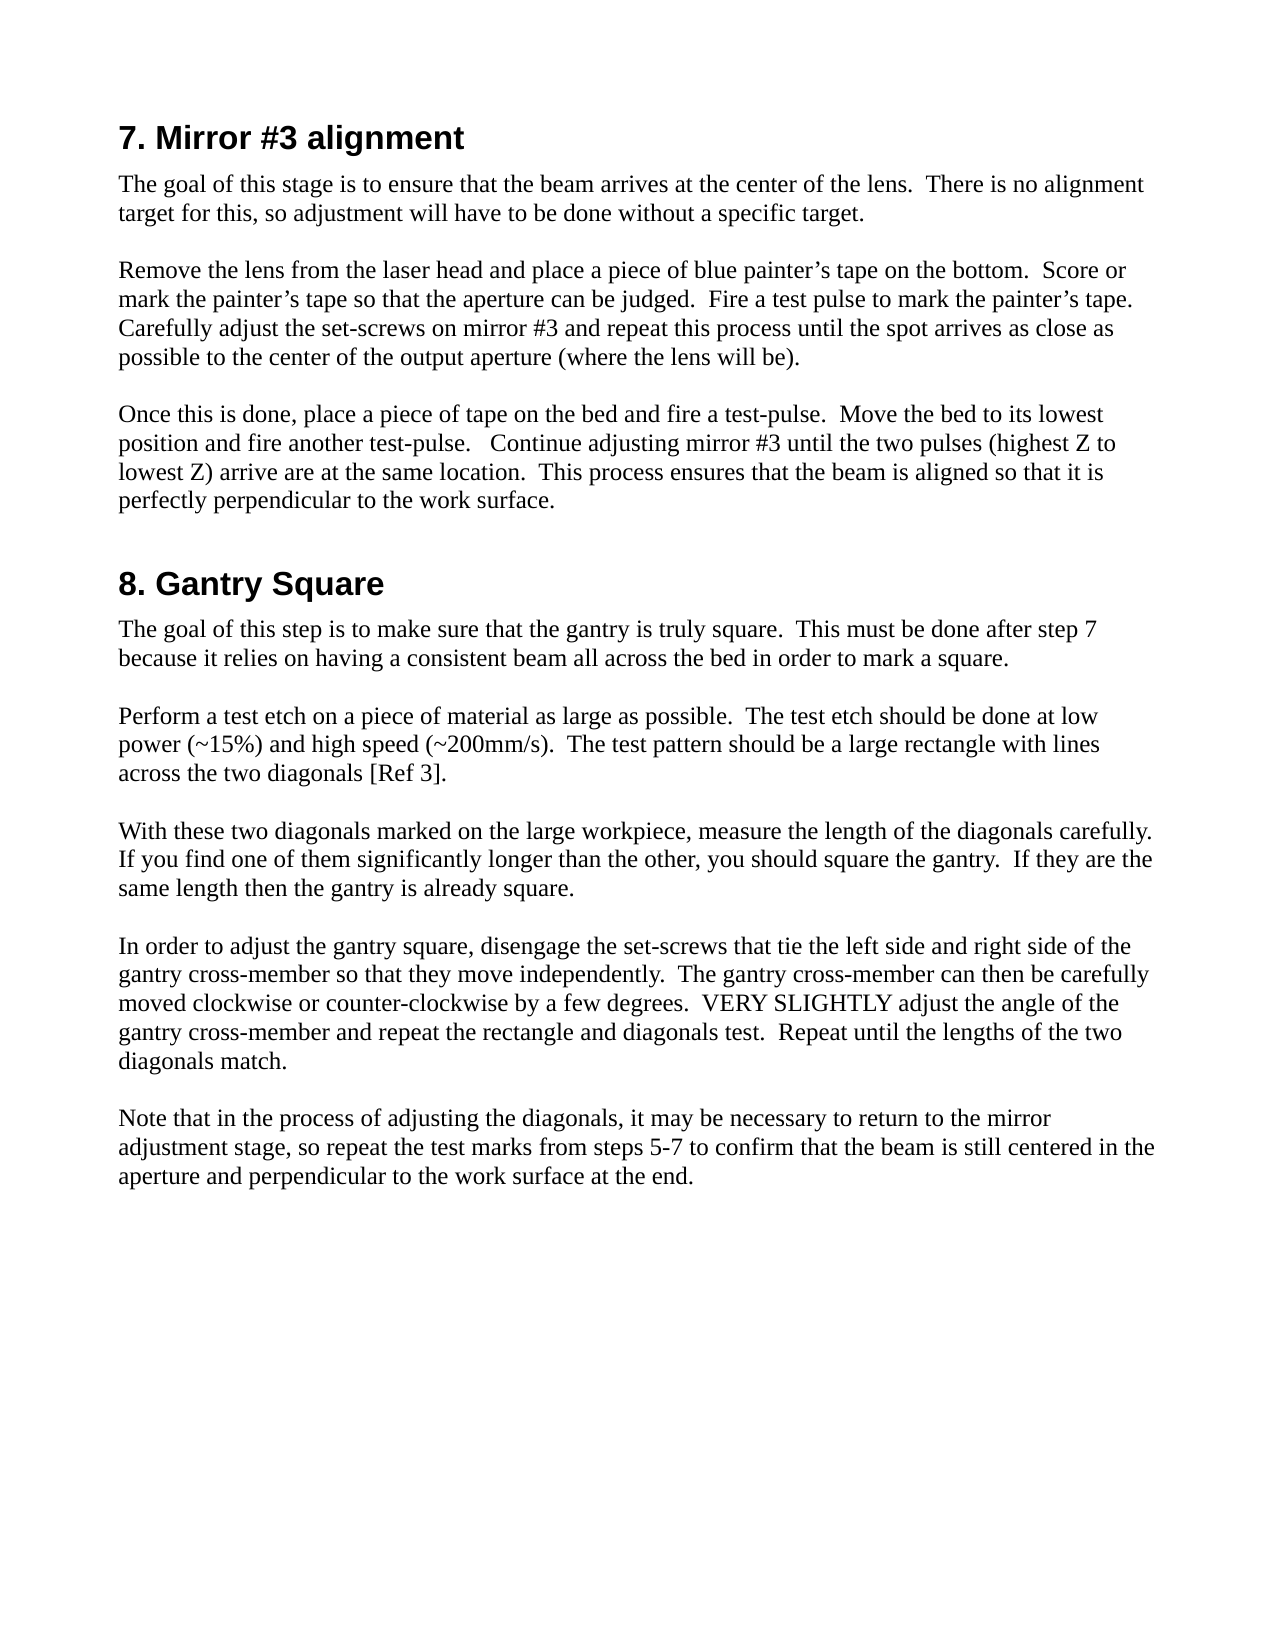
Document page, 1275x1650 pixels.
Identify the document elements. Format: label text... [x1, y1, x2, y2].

text Remove the lens from the laser head and place a piece of blue painter’s tape on the bottom. Score or mark the painter’s tape so that the aperture can be judged. Fire a test pulse to mark the painter’s tape. Carefully adjust the set-screws on mirror #3 and repeat this process until the spot arrives as close as possible to the center of the output aperture (where the lens will be). [118, 255, 1157, 370]
text The goal of this step is to make sure that the gantry is truly square. This must be done after step 7 because it relies on having a consistent beam all across the bed in order to mark a square. [118, 614, 1157, 672]
text In order to adjust the gantry square, disengage the set-screws that tie the left side and right side of the gantry cross-member so that they move independently. The gantry cross-member can then be carefully moved clockwise or counter-clockwise by a few degrees. VERY SLIGHTLY adjust the angle of the gantry cross-member and repeat the rectangle and diagonals test. Repeat until the lengths of the two diagonals match. [118, 931, 1157, 1074]
subtitle 8. Gantry Square [118, 564, 1157, 602]
text The goal of this stage is to ensure that the beam arrives at the center of the lens. There is no alignment target for this, so adjustment will have to be done without a specific target. [118, 169, 1157, 227]
text Once this is done, place a piece of tape on the bed and fire a test-pulse. Move the bed to its lowest position and fire another test-pulse. Continue adjusting mirror #3 until the two pulses (highest Z to lowest Z) arrive are at the same location. This process ensures that the beam is aligned so that it is perfectly perpendicular to the work surface. [118, 399, 1157, 514]
subtitle 7. Mirror #3 alignment [118, 118, 1157, 157]
text Note that in the process of adjusting the diagonals, it may be necessary to return to the mirror adjustment stage, so repeat the test marks from steps 5-7 to confirm that the beam is still centered in the aperture and perpendicular to the work surface at the end. [118, 1103, 1157, 1189]
text With these two diagonals marked on the large workpiece, measure the length of the diagonals carefully. If you find one of them significantly longer than the other, you should square the gantry. If they are the same length then the gantry is already square. [118, 816, 1157, 902]
text Perform a test etch on a piece of material as large as possible. The test etch should be done at low power (~15%) and high speed (~200mm/s). The test pattern should be a large rectangle with lines across the two diagonals [Ref 3]. [118, 701, 1157, 787]
